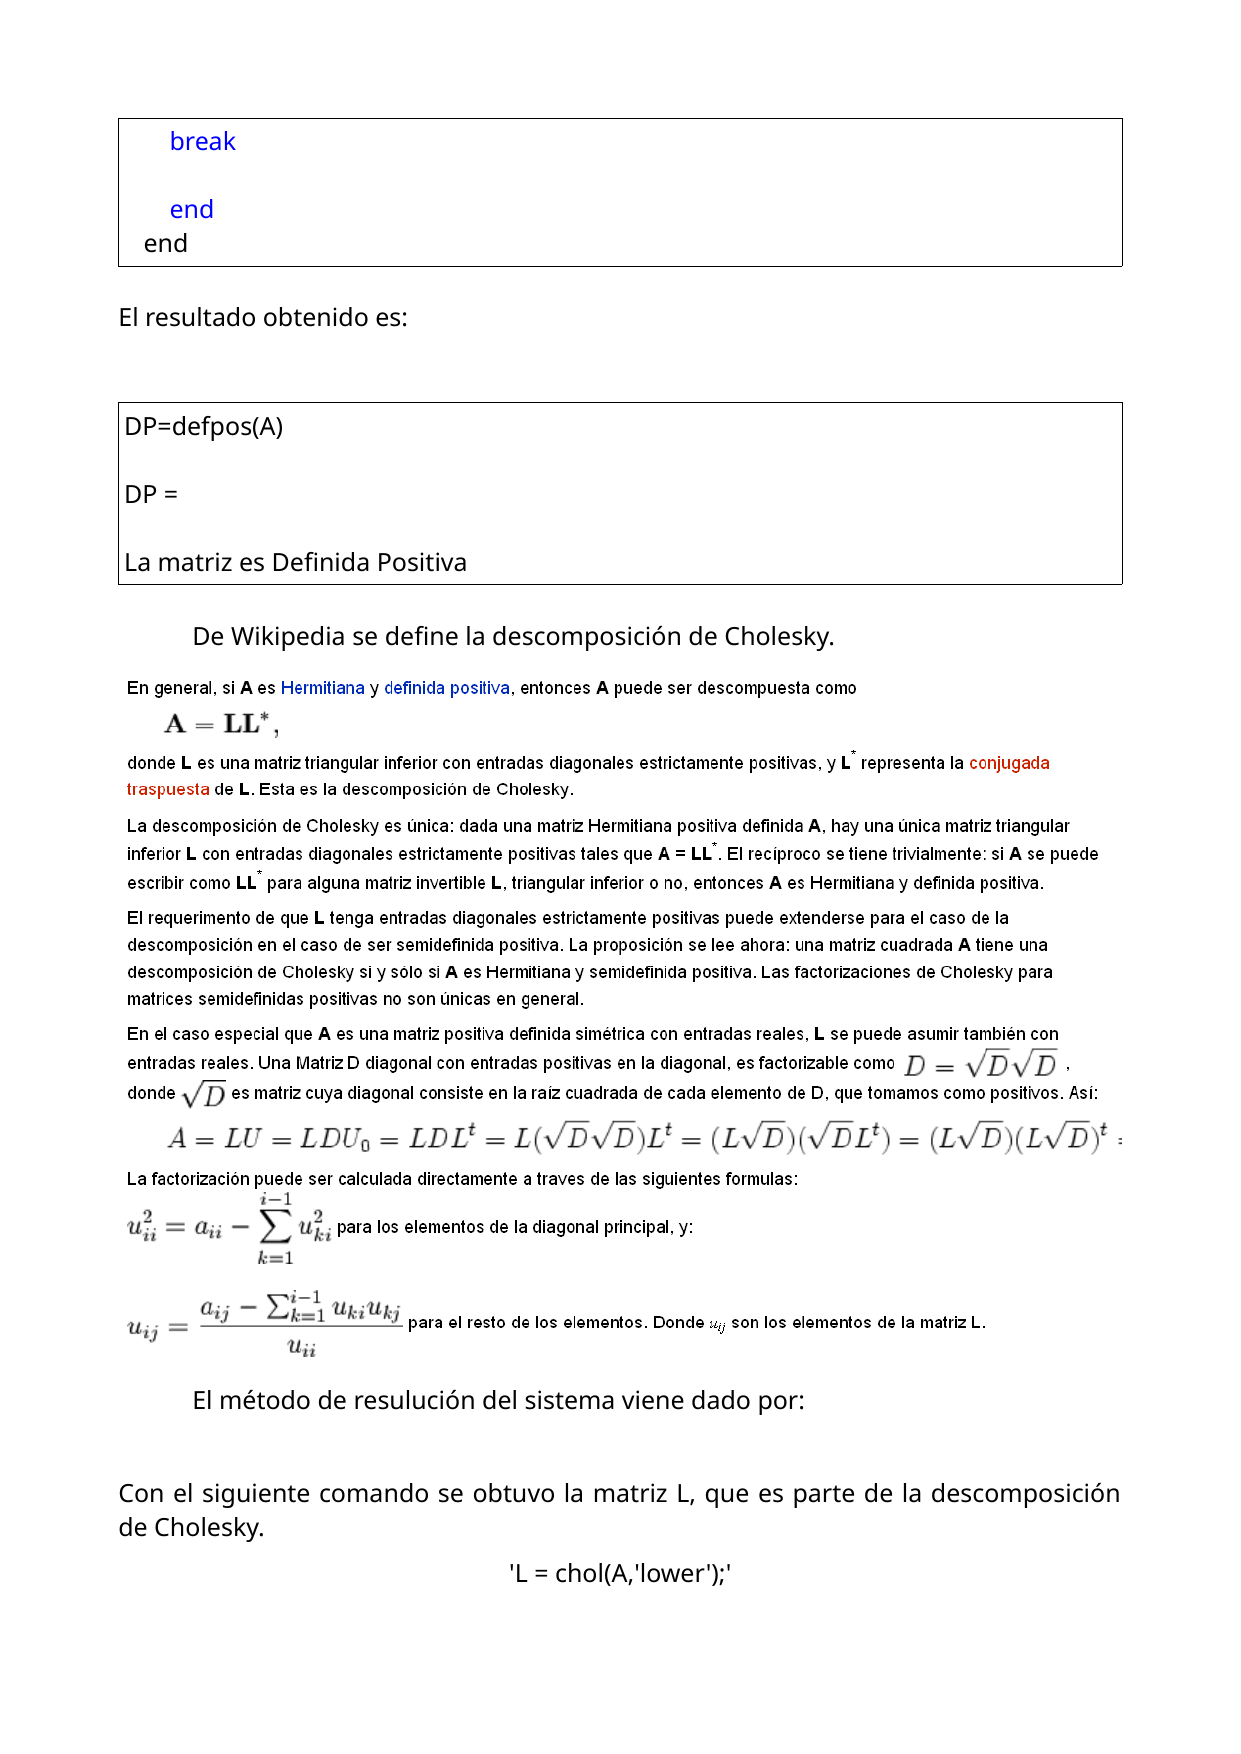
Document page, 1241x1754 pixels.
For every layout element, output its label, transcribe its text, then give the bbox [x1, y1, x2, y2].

text 'L = chol(A,'lower');' [118, 1556, 1122, 1590]
table_header break end end [119, 119, 1122, 266]
text El resultado obtenido es: [118, 300, 1122, 334]
text De Wikipedia se define la descomposición de Cholesky. [118, 618, 1122, 652]
table_header DP=defpos(A) DP = La matriz es Definida Positiva [119, 403, 1122, 584]
text Con el siguiente comando se obtuvo la matriz L, que es parte de la descomposición de Cholesky. [118, 1475, 1122, 1543]
text El método de resulución del sistema viene dado por: [118, 1383, 1122, 1416]
text [118, 652, 1122, 668]
